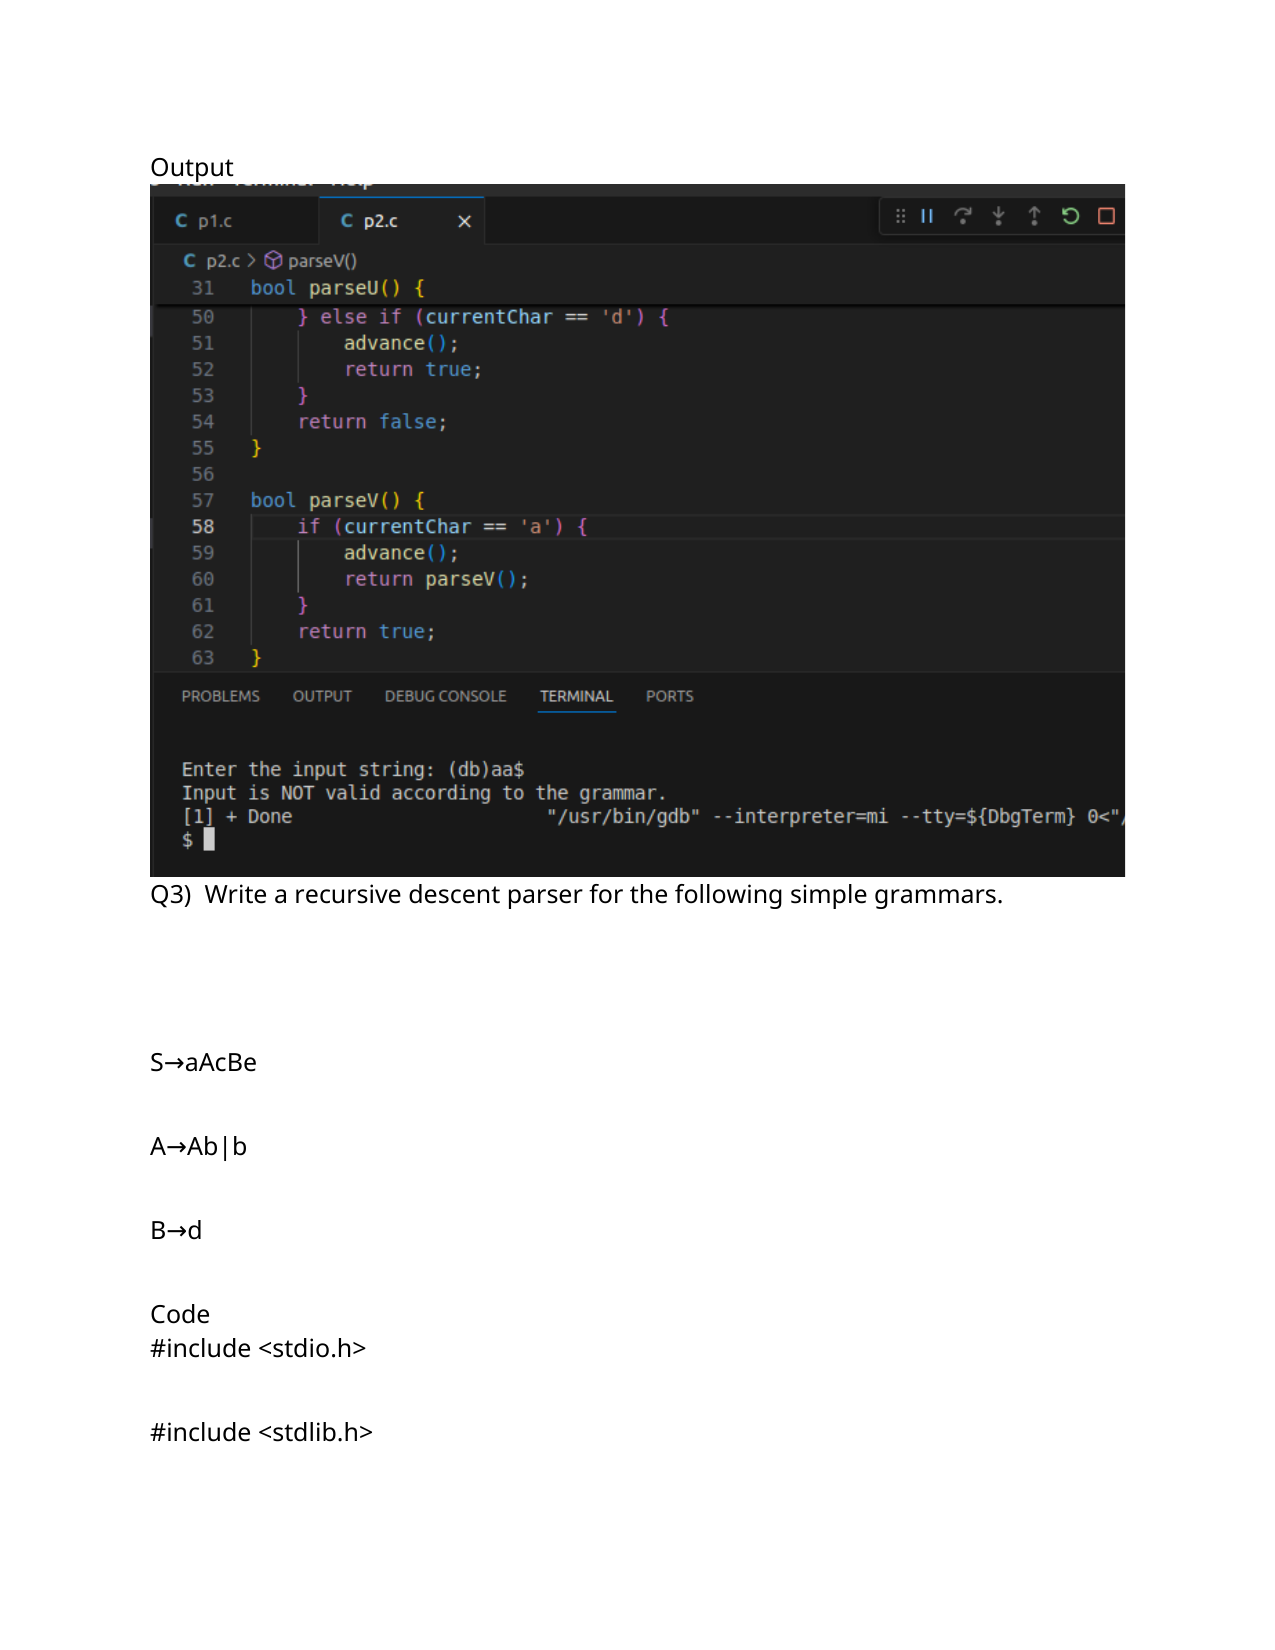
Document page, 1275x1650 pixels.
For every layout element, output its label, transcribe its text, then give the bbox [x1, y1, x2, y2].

text #include <stdlib.h> [150, 1415, 1125, 1449]
text A→Ab|b [150, 1128, 1125, 1162]
text B→d [150, 1212, 1125, 1247]
text S→aAcBe [150, 1044, 1125, 1078]
text Code #include <stdio.h> [150, 1297, 1125, 1365]
text Output [150, 150, 1125, 184]
text Q3) Write a recursive descent parser for the following simple grammars. [150, 877, 1125, 910]
